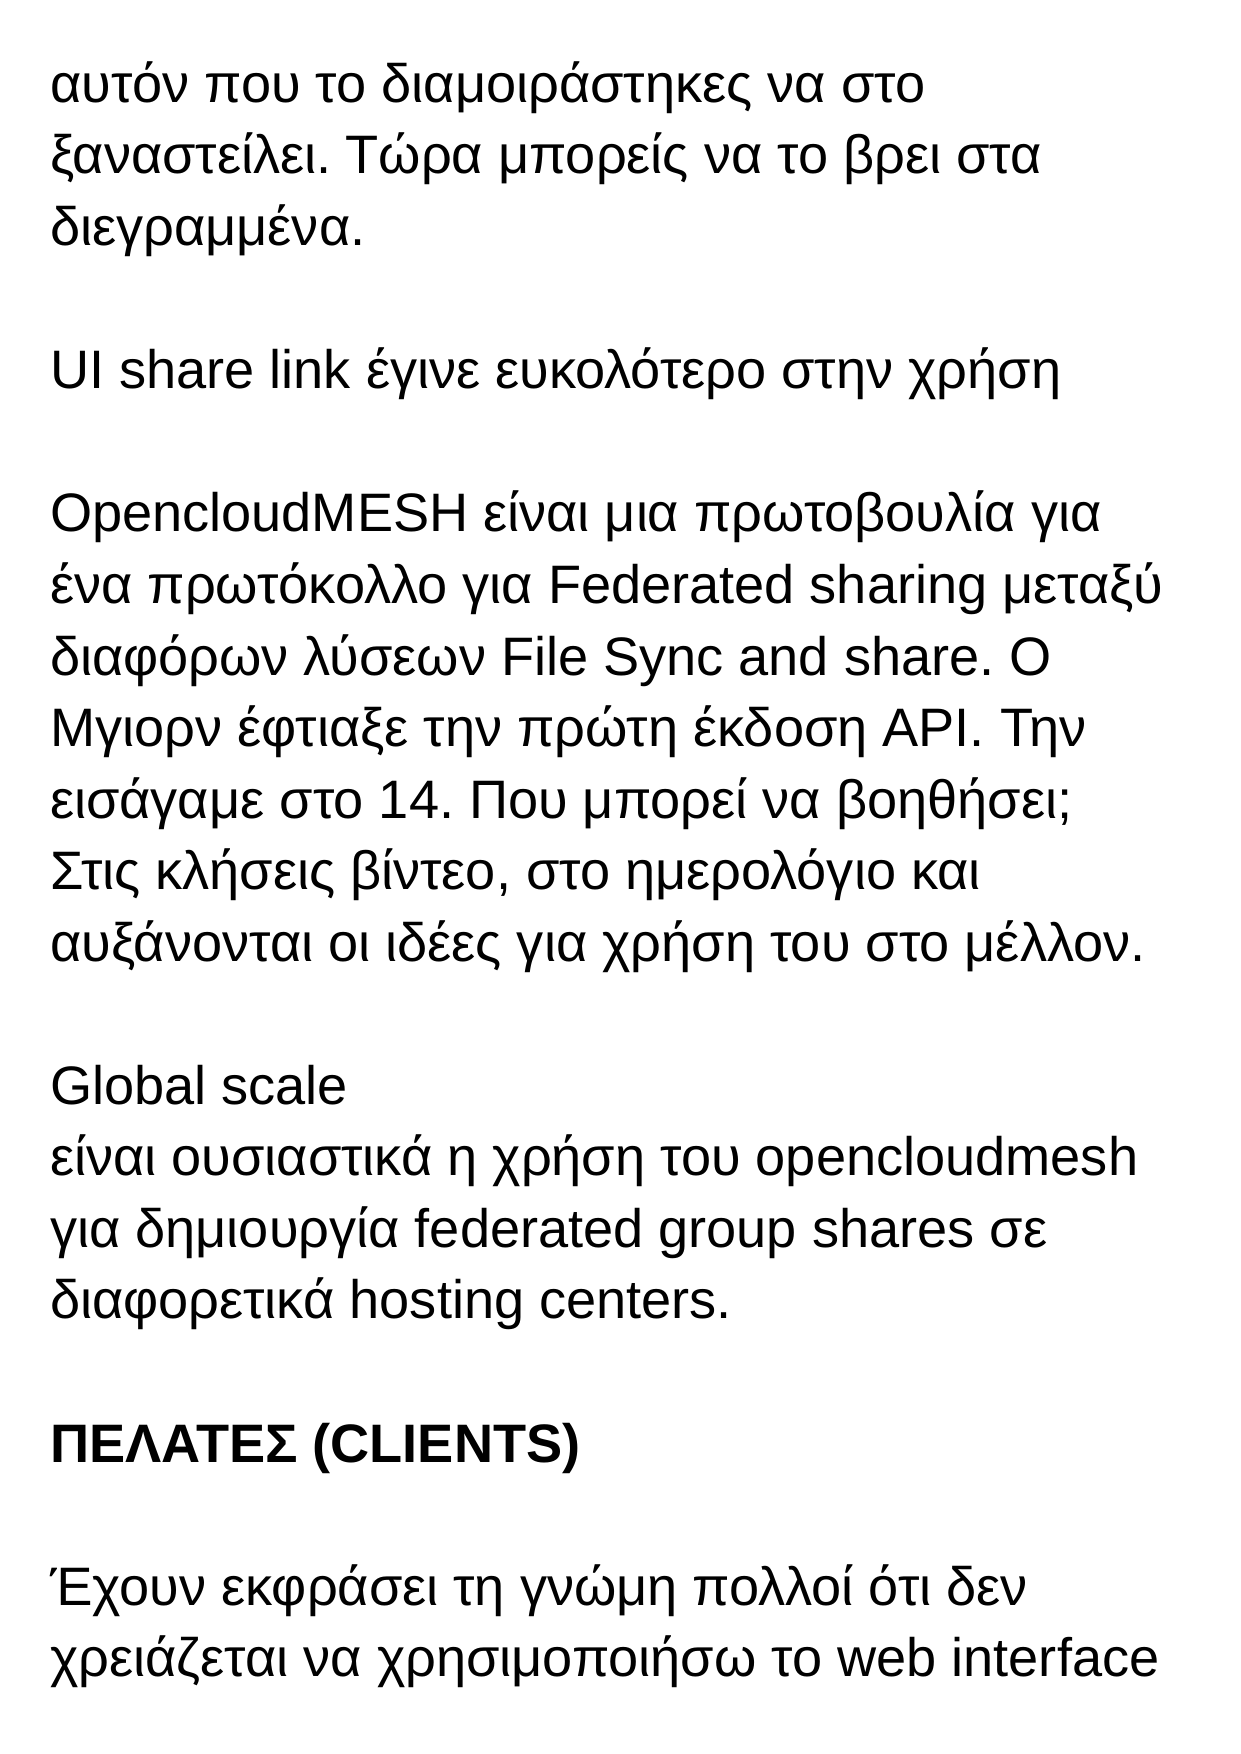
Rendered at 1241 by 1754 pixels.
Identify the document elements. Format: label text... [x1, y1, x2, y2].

text αυτόν που το διαμοιράστηκες να στο ξαναστείλει. Τώρα μπορείς να το βρει στα διεγραμμένα. [50, 52, 1178, 257]
text ΠΕΛΑΤΕΣ (CLIENTS) [50, 1411, 1178, 1473]
text Έχουν εκφράσει τη γνώμη πολλοί ότι δεν χρειάζεται να χρησιμοποιήσω το web interface [50, 1554, 1178, 1688]
text OpencloudMESH είναι μια πρωτοβουλία για ένα πρωτόκολλο για Federated sharing μεταξύ διαφόρων λύσεων File Sync and share. Ο Μγιορν έφτιαξε την πρώτη έκδοση API. Την εισάγαμε στο 14. Που μπορεί να βοηθήσει; Στις κλήσεις βίντεο, στο ημερολόγιο και αυξάνονται οι ιδέες για χρήση του στο μέλλον. [50, 481, 1178, 973]
text UI share link έγινε ευκολότερο στην χρήση [50, 338, 1178, 400]
text είναι ουσιαστικά η χρήση του opencloudmesh για δημιουργία federated group shares σε διαφορετικά hosting centers. [50, 1125, 1178, 1330]
text Global scale [50, 1053, 1178, 1116]
